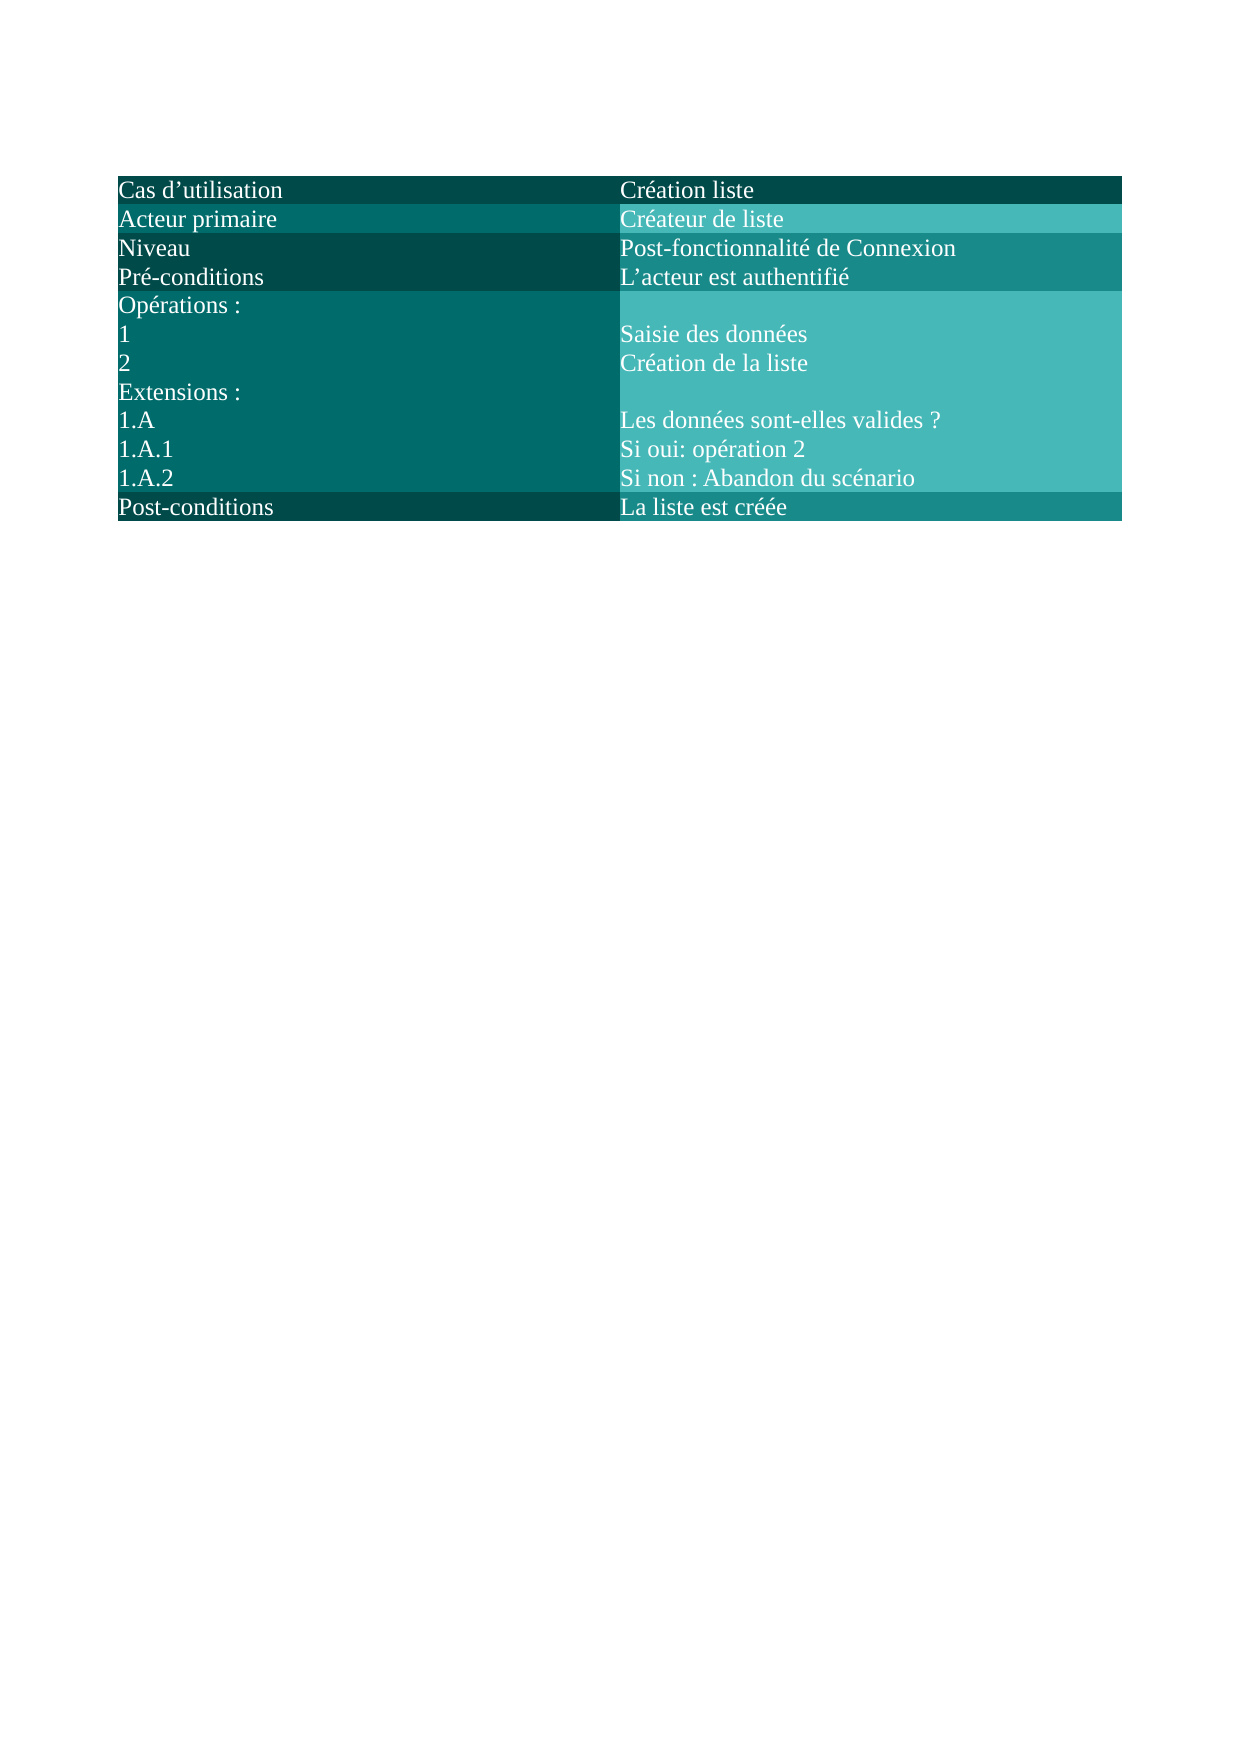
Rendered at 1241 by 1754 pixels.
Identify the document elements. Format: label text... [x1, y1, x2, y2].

table_cell [620, 377, 1122, 406]
table_cell 1 [118, 319, 620, 348]
table_cell 2 [118, 348, 620, 377]
table_header Cas d’utilisation [118, 176, 620, 204]
table_cell 1.A.1 [118, 434, 620, 463]
table_cell Extensions : [118, 377, 620, 406]
table_cell Les données sont-elles valides ? [620, 406, 1122, 434]
table_cell 1.A.2 [118, 463, 620, 492]
table_cell [620, 291, 1122, 319]
table_cell Post-conditions [118, 492, 620, 521]
table_cell Post-fonctionnalité de Connexion [620, 233, 1122, 262]
table_cell Opérations : [118, 291, 620, 319]
table_cell Saisie des données [620, 319, 1122, 348]
table_cell Niveau [118, 233, 620, 262]
table_cell Si non : Abandon du scénario [620, 463, 1122, 492]
table_header Création liste [620, 176, 1122, 204]
table_cell Pré-conditions [118, 262, 620, 291]
table_cell Si oui: opération 2 [620, 434, 1122, 463]
table_cell Acteur primaire [118, 204, 620, 233]
table_cell Créateur de liste [620, 204, 1122, 233]
table_cell 1.A [118, 406, 620, 434]
table_cell La liste est créée [620, 492, 1122, 521]
table_cell L’acteur est authentifié [620, 262, 1122, 291]
table_cell Création de la liste [620, 348, 1122, 377]
